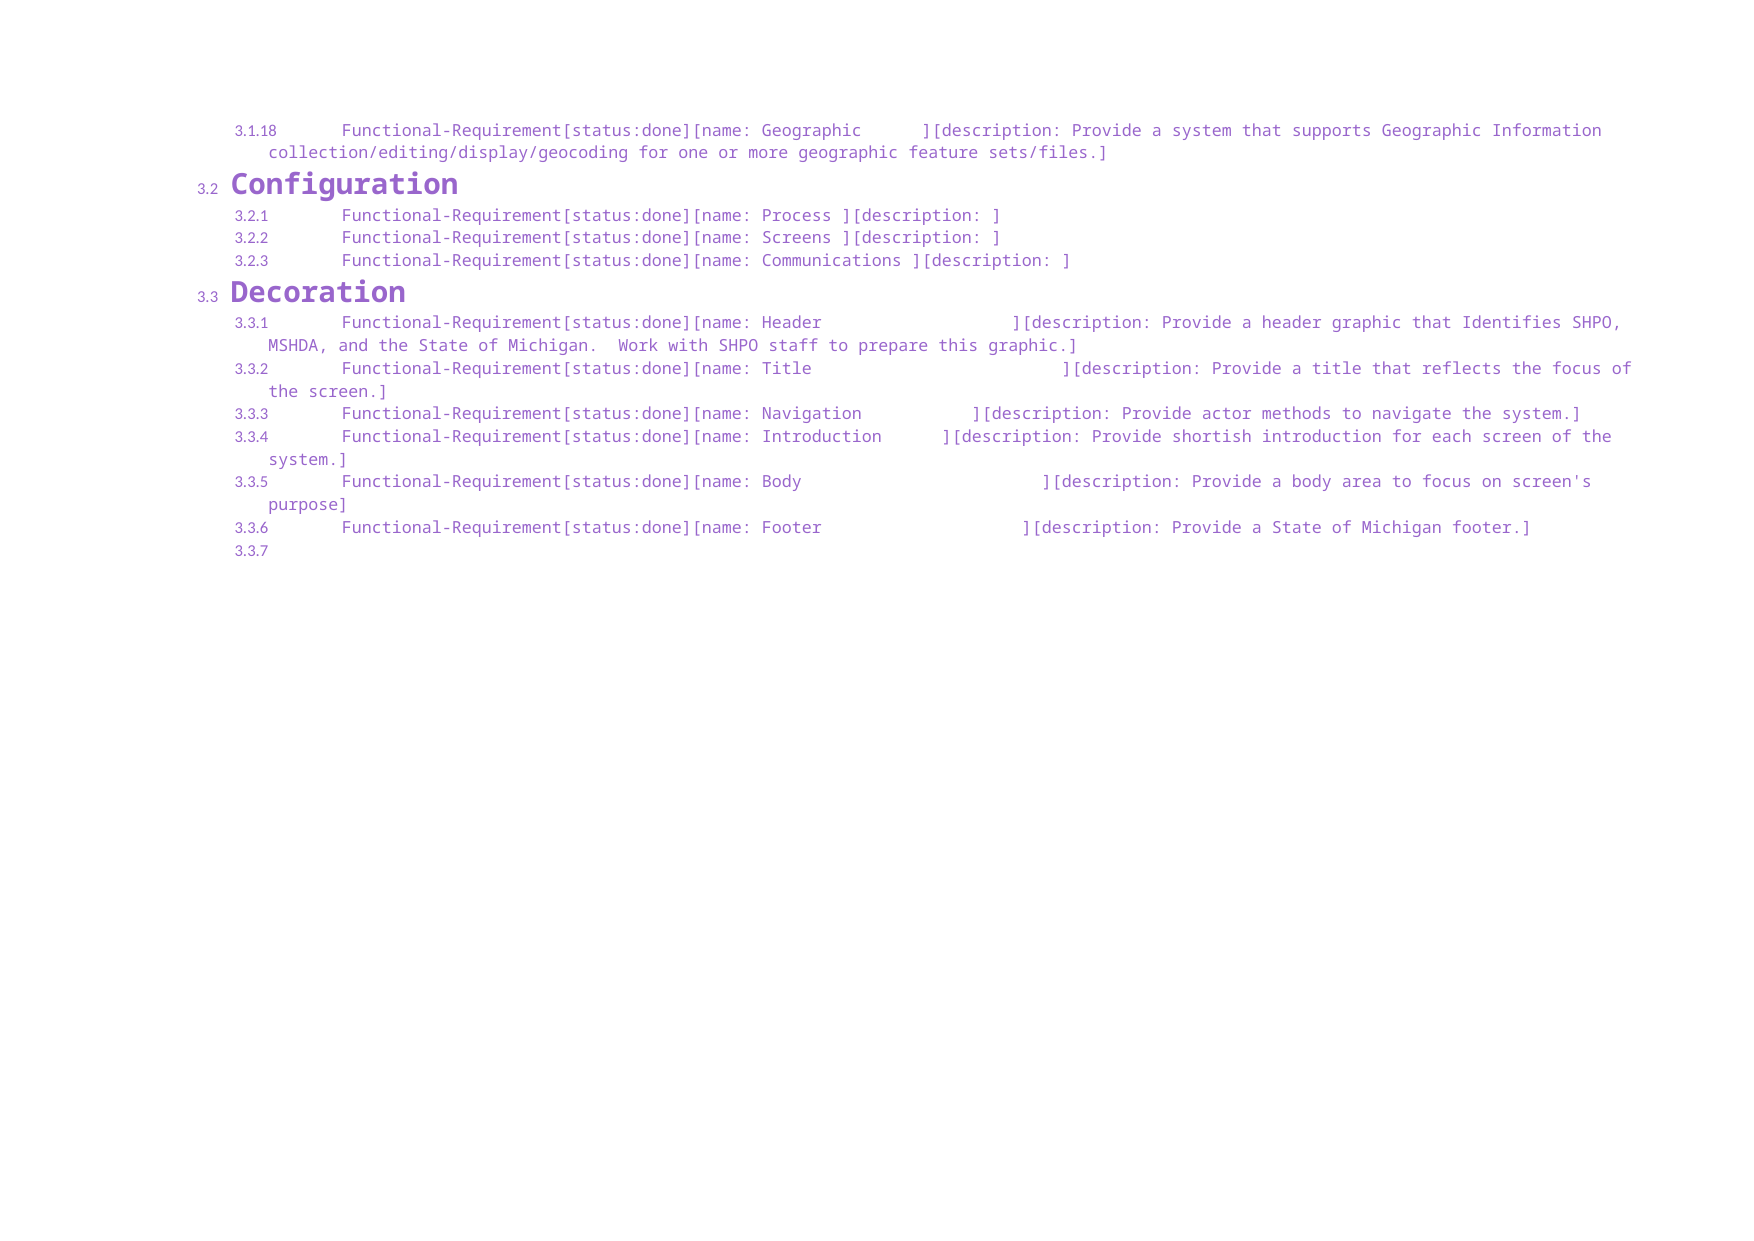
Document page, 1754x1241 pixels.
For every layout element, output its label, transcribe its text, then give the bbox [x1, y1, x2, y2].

list Functional-Requirement[status:done][name: Geographic ][description: Provide a system that supports Geographic Information collection/editing/display/geocoding for one or more geographic feature sets/files.] [231, 118, 1636, 163]
list Functional-Requirement[status:done][name: Screens ][description: ] [231, 226, 1636, 249]
list Configuration [193, 163, 1636, 203]
list Functional-Requirement[status:done][name: Process ][description: ] [231, 203, 1636, 226]
list Decoration [193, 271, 1636, 311]
list Functional-Requirement[status:done][name: Header ][description: Provide a header graphic that Identifies SHPO, MSHDA, and the State of Michigan. Work with SHPO staff to prepare this graphic.] [231, 311, 1636, 356]
list Functional-Requirement[status:done][name: Title ][description: Provide a title that reflects the focus of the screen.] [231, 356, 1636, 402]
list Functional-Requirement[status:done][name: Body ][description: Provide a body area to focus on screen's purpose] [231, 470, 1636, 515]
list Functional-Requirement[status:done][name: Introduction ][description: Provide shortish introduction for each screen of the system.] [231, 424, 1636, 470]
list Functional-Requirement[status:done][name: Footer ][description: Provide a State of Michigan footer.] [231, 515, 1636, 538]
list Functional-Requirement[status:done][name: Navigation ][description: Provide actor methods to navigate the system.] [231, 402, 1636, 424]
list Functional-Requirement[status:done][name: Communications ][description: ] [231, 249, 1636, 271]
